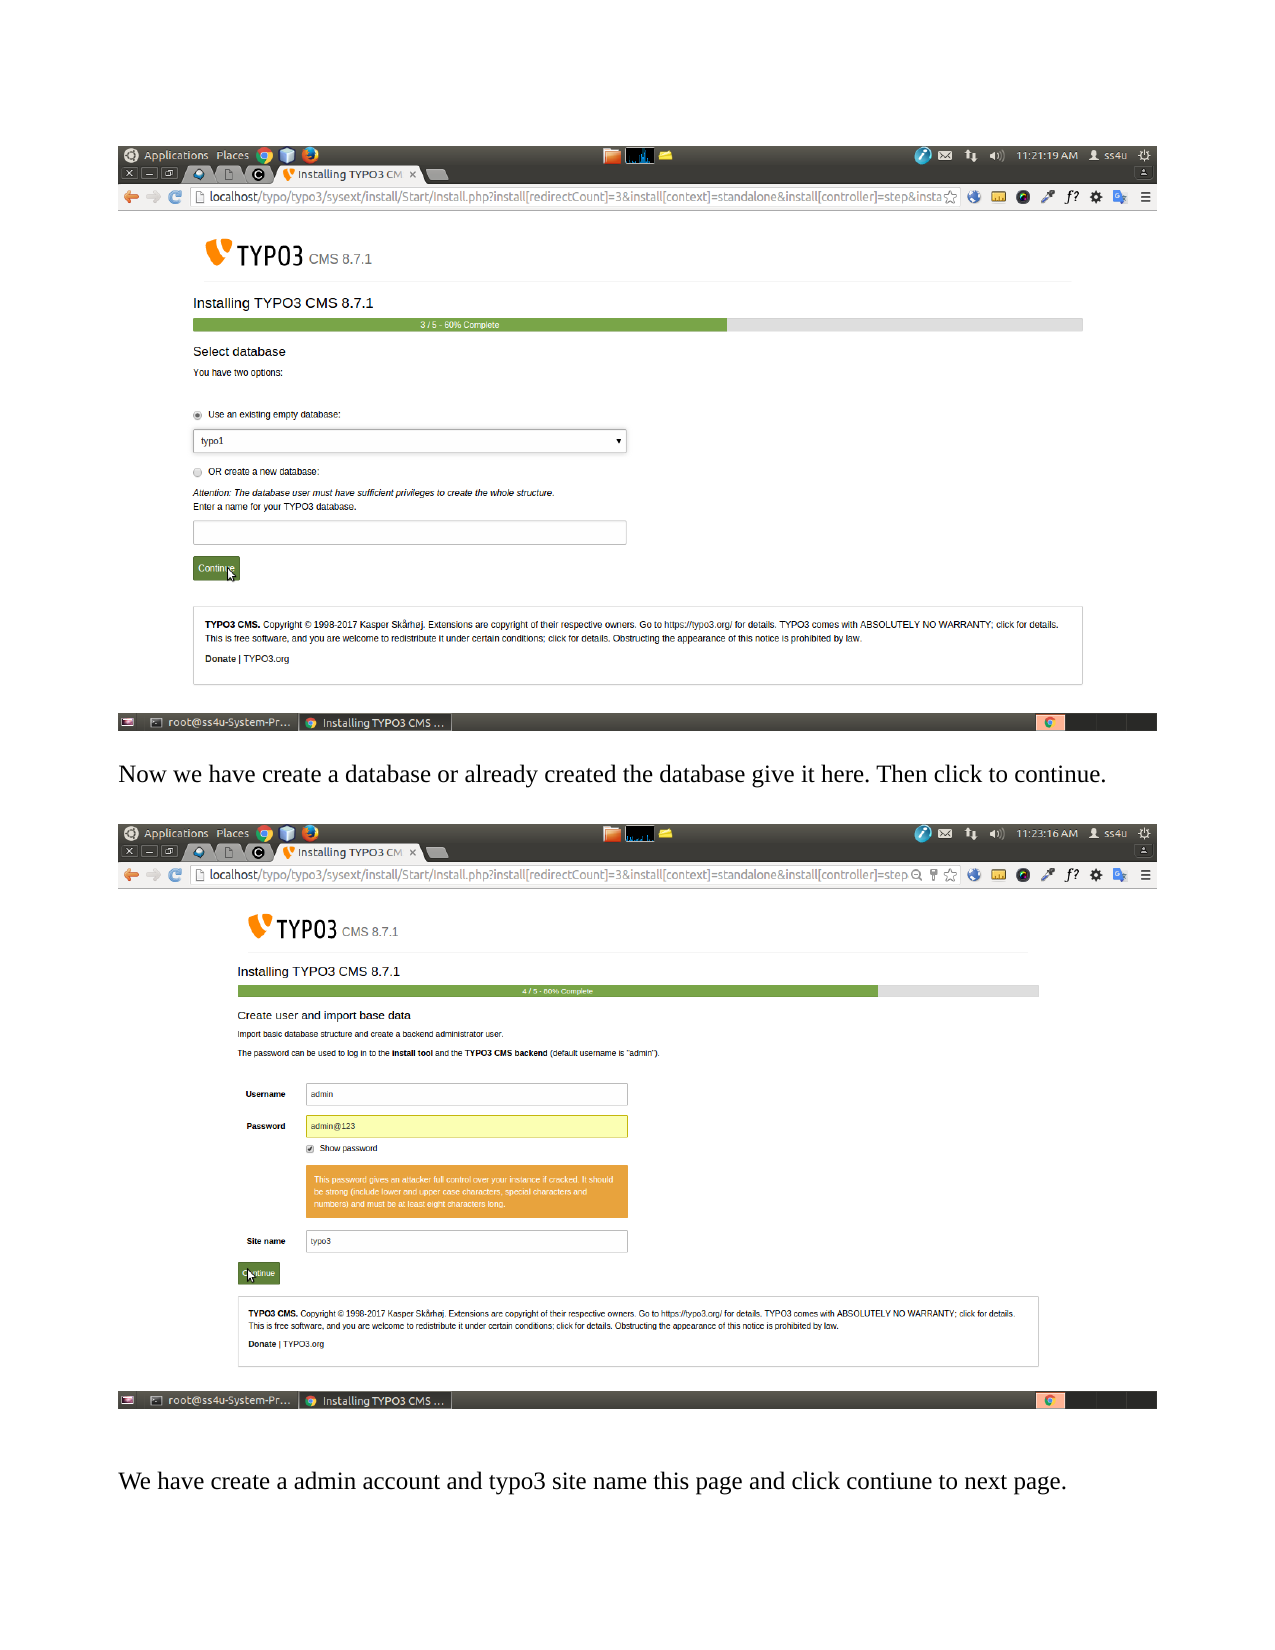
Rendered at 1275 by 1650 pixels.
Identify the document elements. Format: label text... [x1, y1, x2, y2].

picture [118, 146, 1157, 731]
text We have create a admin account and typo3 site name this page and click contiune to next page. [118, 1466, 1157, 1494]
picture [118, 824, 1157, 1409]
text Now we have create a database or already created the database give it here. Then click to continue. [118, 759, 1157, 788]
